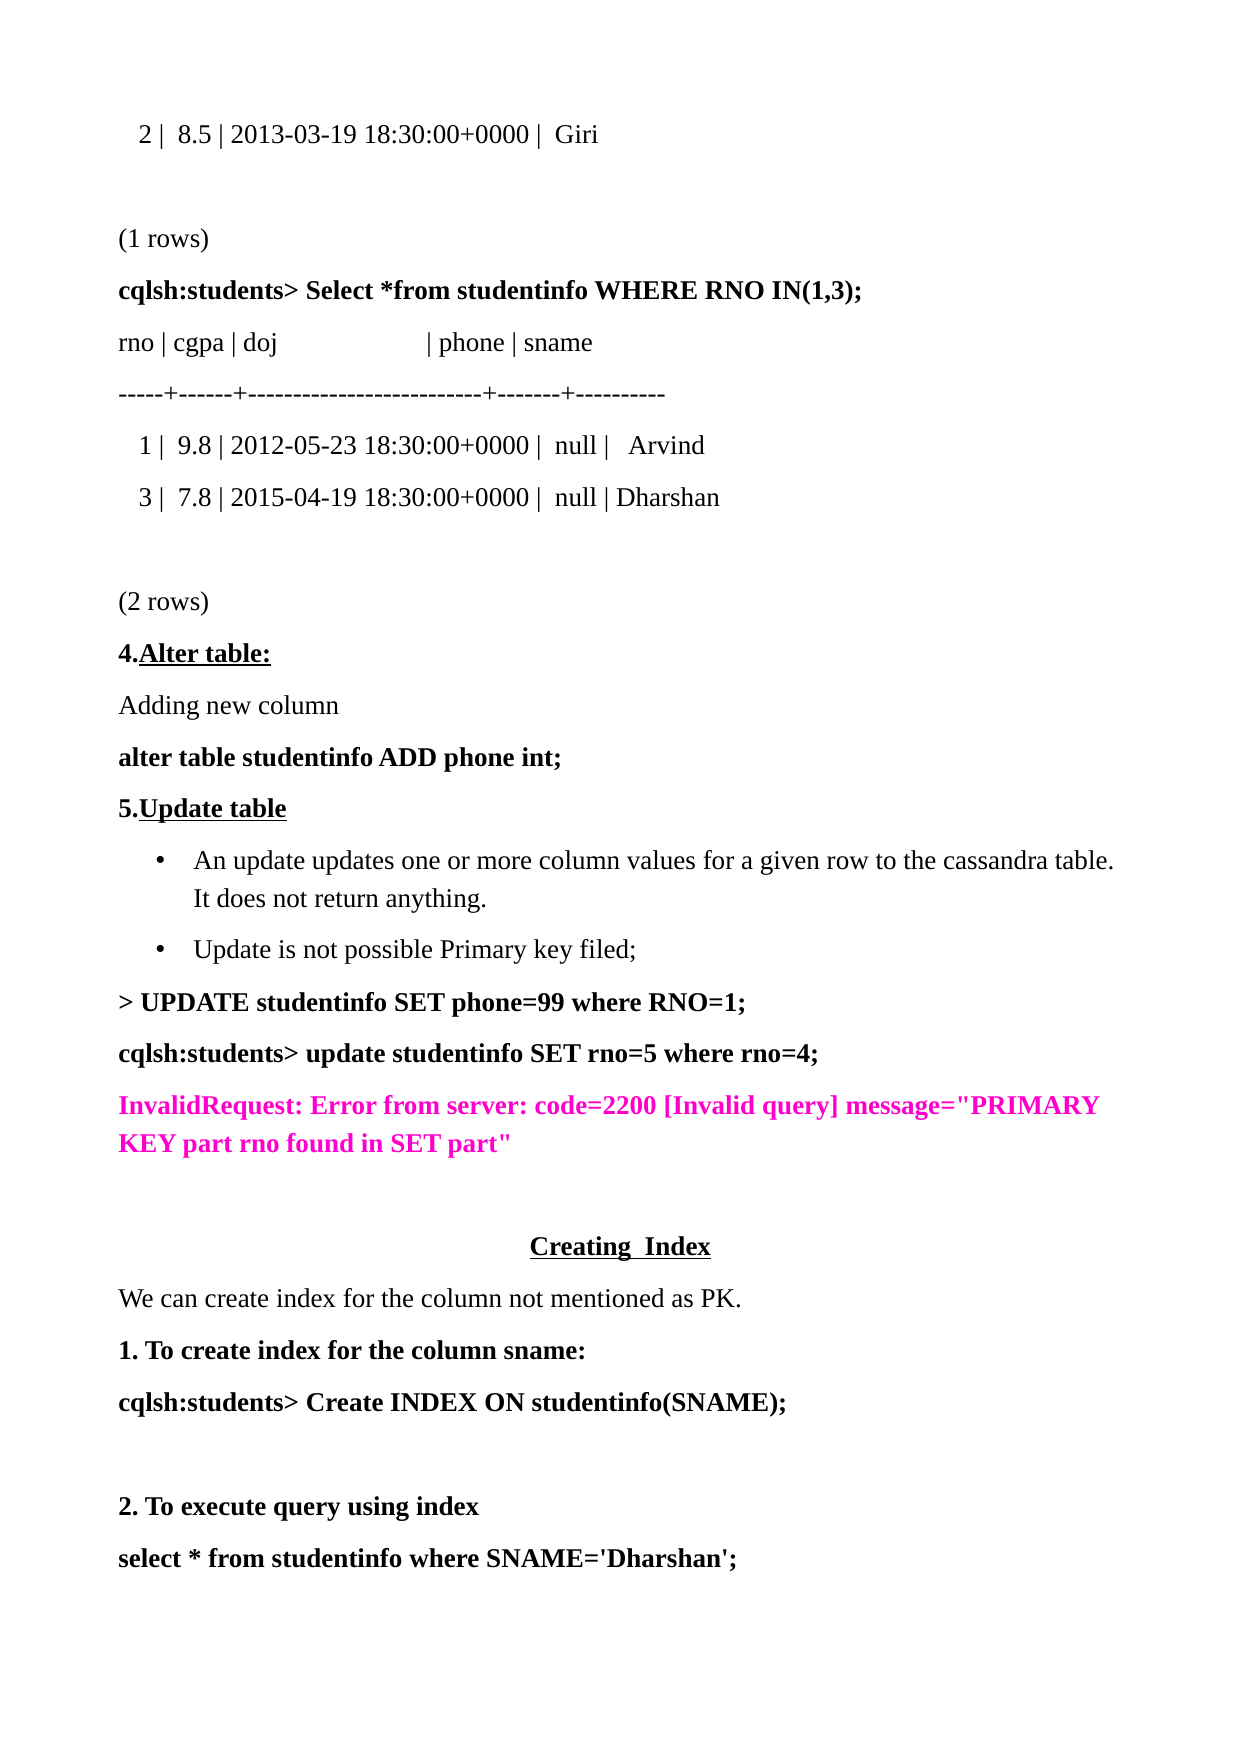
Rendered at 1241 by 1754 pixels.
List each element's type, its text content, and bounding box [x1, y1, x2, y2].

text (1 rows) [118, 222, 1122, 253]
list An update updates one or more column values for a given row to the cassandra table. It does not return anything. [156, 844, 1122, 913]
text InvalidRequest: Error from server: code=2200 [Invalid query] message="PRIMARY KEY part rno found in SET part" [118, 1089, 1122, 1158]
text 1 | 9.8 | 2012-05-23 18:30:00+0000 | null | Arvind [118, 429, 1122, 461]
text Creating Index [118, 1231, 1122, 1262]
text We can create index for the column not mentioned as PK. [118, 1282, 1122, 1313]
text > UPDATE studentinfo SET phone=99 where RNO=1; [118, 986, 1122, 1017]
text cqlsh:students> Select *from studentinfo WHERE RNO IN(1,3); [118, 274, 1122, 305]
text (2 rows) [118, 585, 1122, 616]
list Update is not possible Primary key filed; [156, 934, 1122, 965]
text 3 | 7.8 | 2015-04-19 18:30:00+0000 | null | Dharshan [118, 481, 1122, 512]
text -----+------+--------------------------+-------+---------- [118, 377, 1122, 409]
text 2 | 8.5 | 2013-03-19 18:30:00+0000 | Giri [118, 118, 1122, 149]
text 2. To execute query using index [118, 1490, 1122, 1521]
text cqlsh:students> update studentinfo SET rno=5 where rno=4; [118, 1038, 1122, 1069]
text 1. To create index for the column sname: [118, 1334, 1122, 1365]
text 4.Alter table: [118, 637, 1122, 668]
text Adding new column [118, 689, 1122, 720]
text select * from studentinfo where SNAME='Dharshan'; [118, 1542, 1122, 1573]
text 5.Update table [118, 792, 1122, 824]
text cqlsh:students> Create INDEX ON studentinfo(SNAME); [118, 1386, 1122, 1417]
text alter table studentinfo ADD phone int; [118, 741, 1122, 772]
text rno | cgpa | doj | phone | sname [118, 326, 1122, 357]
